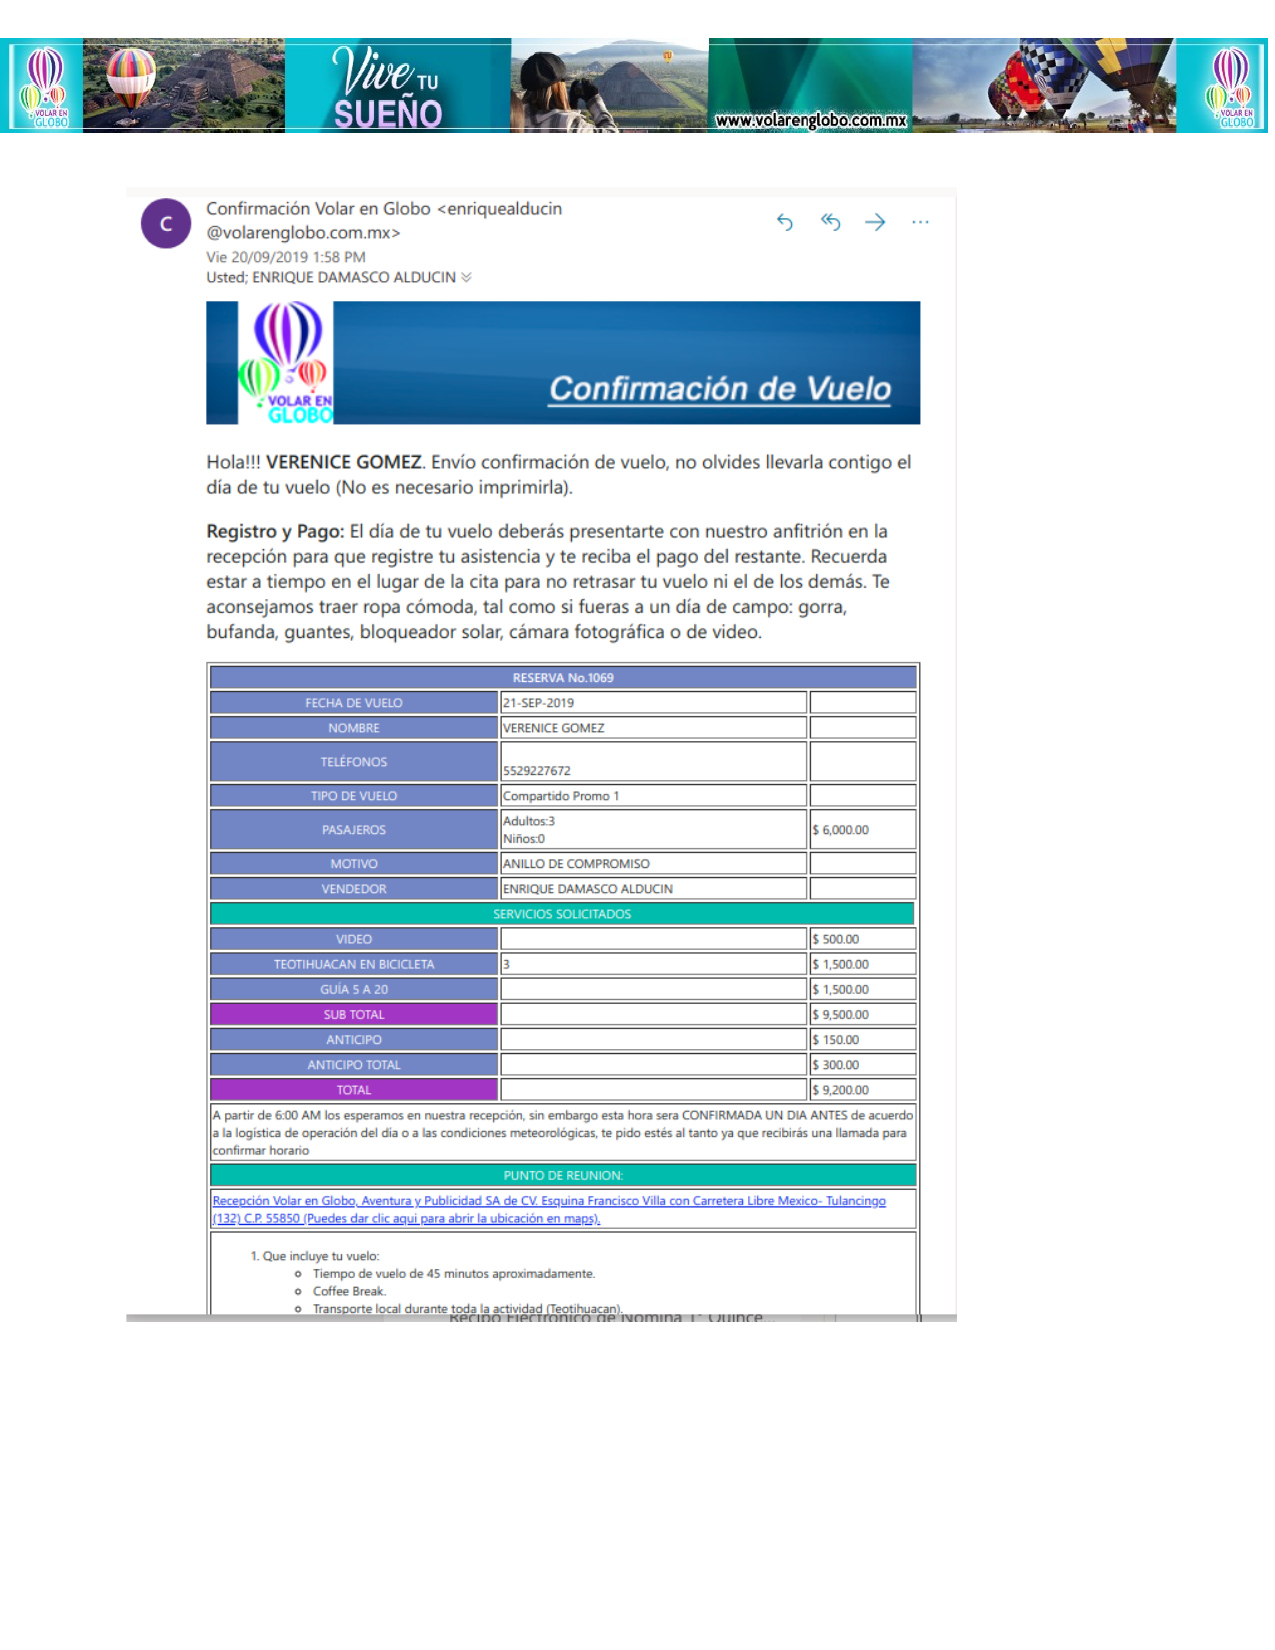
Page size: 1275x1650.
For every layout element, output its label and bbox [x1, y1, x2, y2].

picture [0, 38, 1268, 133]
picture [126, 187, 957, 1322]
